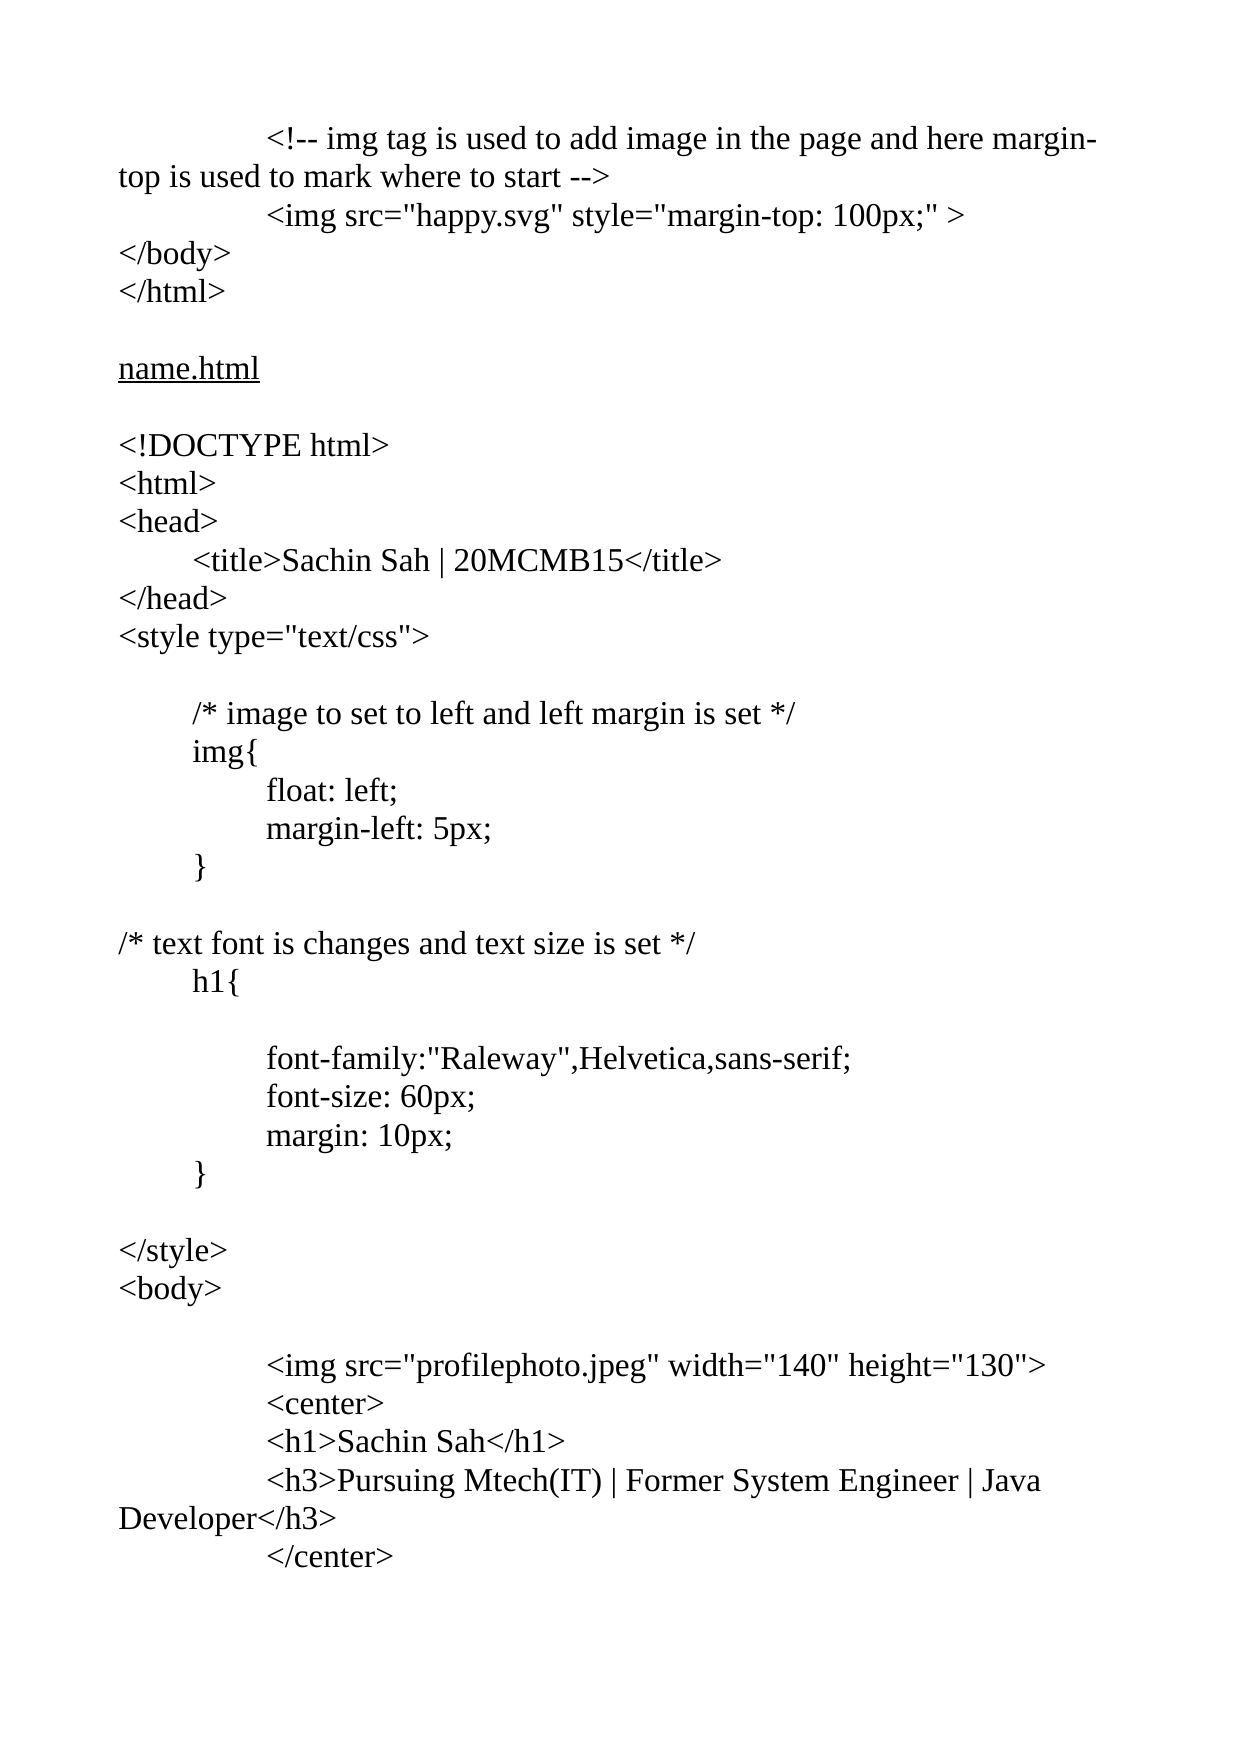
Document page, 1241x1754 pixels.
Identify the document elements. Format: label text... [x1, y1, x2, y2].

text /* image to set to left and left margin is set */ [118, 693, 1122, 731]
text </style> [118, 1230, 1122, 1268]
text font-size: 60px; [118, 1076, 1122, 1115]
text <img src="profilephoto.jpeg" width="140" height="130"> [118, 1345, 1122, 1383]
text } [118, 1153, 1122, 1191]
text <head> [118, 501, 1122, 540]
text <html> [118, 463, 1122, 501]
text </head> [118, 578, 1122, 616]
text h1{ [118, 961, 1122, 1000]
text margin-left: 5px; [118, 808, 1122, 846]
text </body> [118, 233, 1122, 271]
text </center> [118, 1536, 1122, 1575]
text <style type="text/css"> [118, 616, 1122, 655]
text font-family:"Raleway",Helvetica,sans-serif; [118, 1038, 1122, 1076]
text } [118, 846, 1122, 885]
text </html> [118, 271, 1122, 310]
text <h3>Pursuing Mtech(IT) | Former System Engineer | Java Developer</h3> [118, 1460, 1122, 1536]
text float: left; [118, 770, 1122, 808]
text <title>Sachin Sah | 20MCMB15</title> [118, 540, 1122, 578]
text <img src="happy.svg" style="margin-top: 100px;" > [118, 195, 1122, 233]
text img{ [118, 731, 1122, 770]
text <!-- img tag is used to add image in the page and here margin-top is used to mark where to start --> [118, 118, 1122, 195]
text <h1>Sachin Sah</h1> [118, 1421, 1122, 1460]
text margin: 10px; [118, 1115, 1122, 1153]
text name.html [118, 348, 1122, 386]
text /* text font is changes and text size is set */ [118, 923, 1122, 961]
text <!DOCTYPE html> [118, 425, 1122, 463]
text <center> [118, 1383, 1122, 1421]
text <body> [118, 1268, 1122, 1306]
